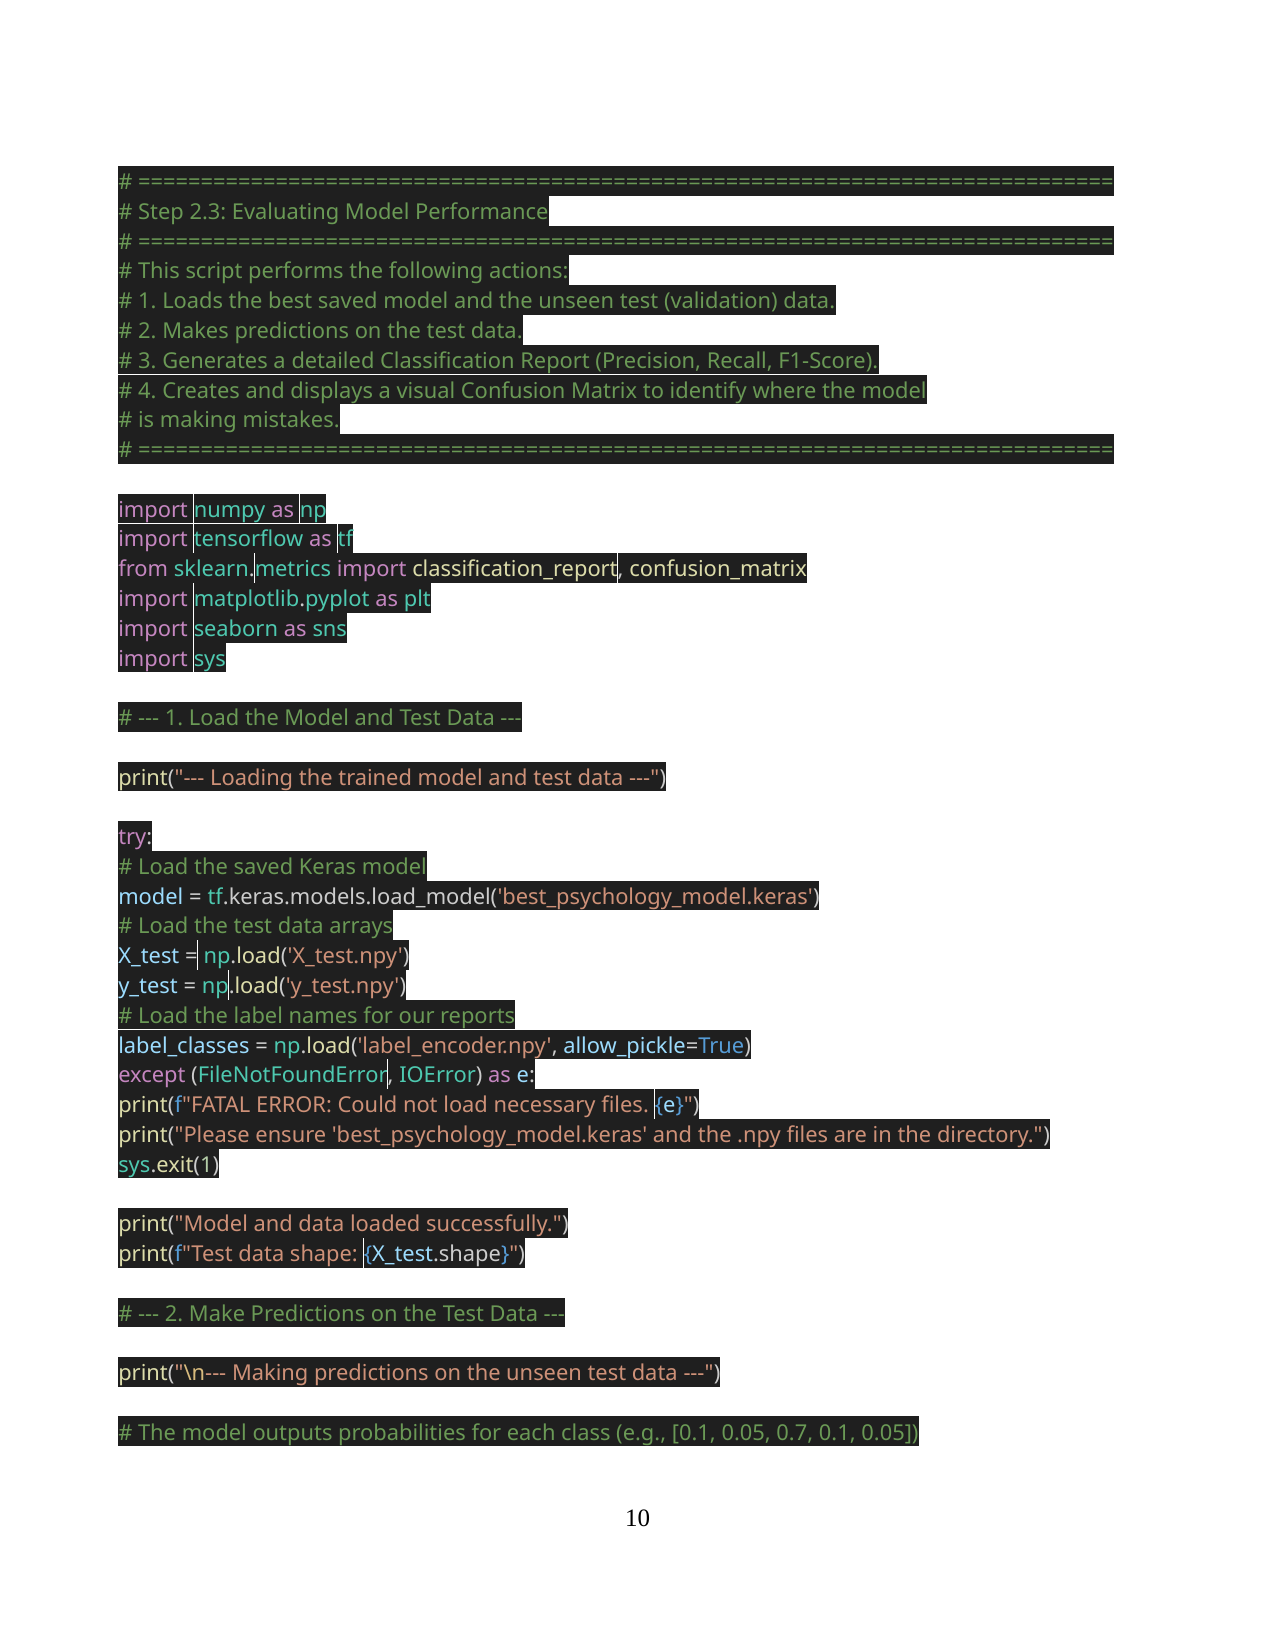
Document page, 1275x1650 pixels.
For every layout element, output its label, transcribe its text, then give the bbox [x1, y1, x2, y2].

text sys.exit(1) [118, 1149, 1157, 1178]
text # --- 1. Load the Model and Test Data --- [118, 702, 1157, 732]
text # Load the saved Keras model [118, 851, 1157, 881]
text import numpy as np [118, 494, 1157, 523]
text # 3. Generates a detailed Classification Report (Precision, Recall, F1-Score). [118, 345, 1157, 374]
text # is making mistakes. [118, 404, 1157, 434]
text # Load the label names for our reports [118, 1000, 1157, 1029]
text # Load the test data arrays [118, 910, 1157, 940]
text import seaborn as sns [118, 613, 1157, 643]
text print(f"Test data shape: {X_test.shape}") [118, 1238, 1157, 1268]
text print("Please ensure 'best_psychology_model.keras' and the .npy files are in the directory.") [118, 1119, 1157, 1149]
text print("--- Loading the trained model and test data ---") [118, 762, 1157, 791]
text # Step 2.3: Evaluating Model Performance [118, 196, 1157, 226]
text import tensorflow as tf [118, 523, 1157, 553]
text y_test = np.load('y_test.npy') [118, 970, 1157, 1000]
text # --- 2. Make Predictions on the Test Data --- [118, 1297, 1157, 1327]
text from sklearn.metrics import classification_report, confusion_matrix [118, 553, 1157, 583]
text print("\n--- Making predictions on the unseen test data ---") [118, 1357, 1157, 1387]
text import sys [118, 643, 1157, 672]
text # 2. Makes predictions on the test data. [118, 315, 1157, 345]
text # ============================================================================== [118, 166, 1157, 196]
text except (FileNotFoundError, IOError) as e: [118, 1059, 1157, 1089]
text print("Model and data loaded successfully.") [118, 1208, 1157, 1238]
text # ============================================================================== [118, 226, 1157, 255]
text # The model outputs probabilities for each class (e.g., [0.1, 0.05, 0.7, 0.1, 0.05]) [118, 1416, 1157, 1446]
text print(f"FATAL ERROR: Could not load necessary files. {e}") [118, 1089, 1157, 1119]
text import matplotlib.pyplot as plt [118, 583, 1157, 613]
text # 1. Loads the best saved model and the unseen test (validation) data. [118, 285, 1157, 315]
text label_classes = np.load('label_encoder.npy', allow_pickle=True) [118, 1029, 1157, 1059]
text # ============================================================================== [118, 434, 1157, 464]
text # 4. Creates and displays a visual Confusion Matrix to identify where the model [118, 374, 1157, 404]
text model = tf.keras.models.load_model('best_psychology_model.keras') [118, 881, 1157, 910]
text X_test = np.load('X_test.npy') [118, 940, 1157, 970]
text # This script performs the following actions: [118, 255, 1157, 285]
text try: [118, 821, 1157, 851]
